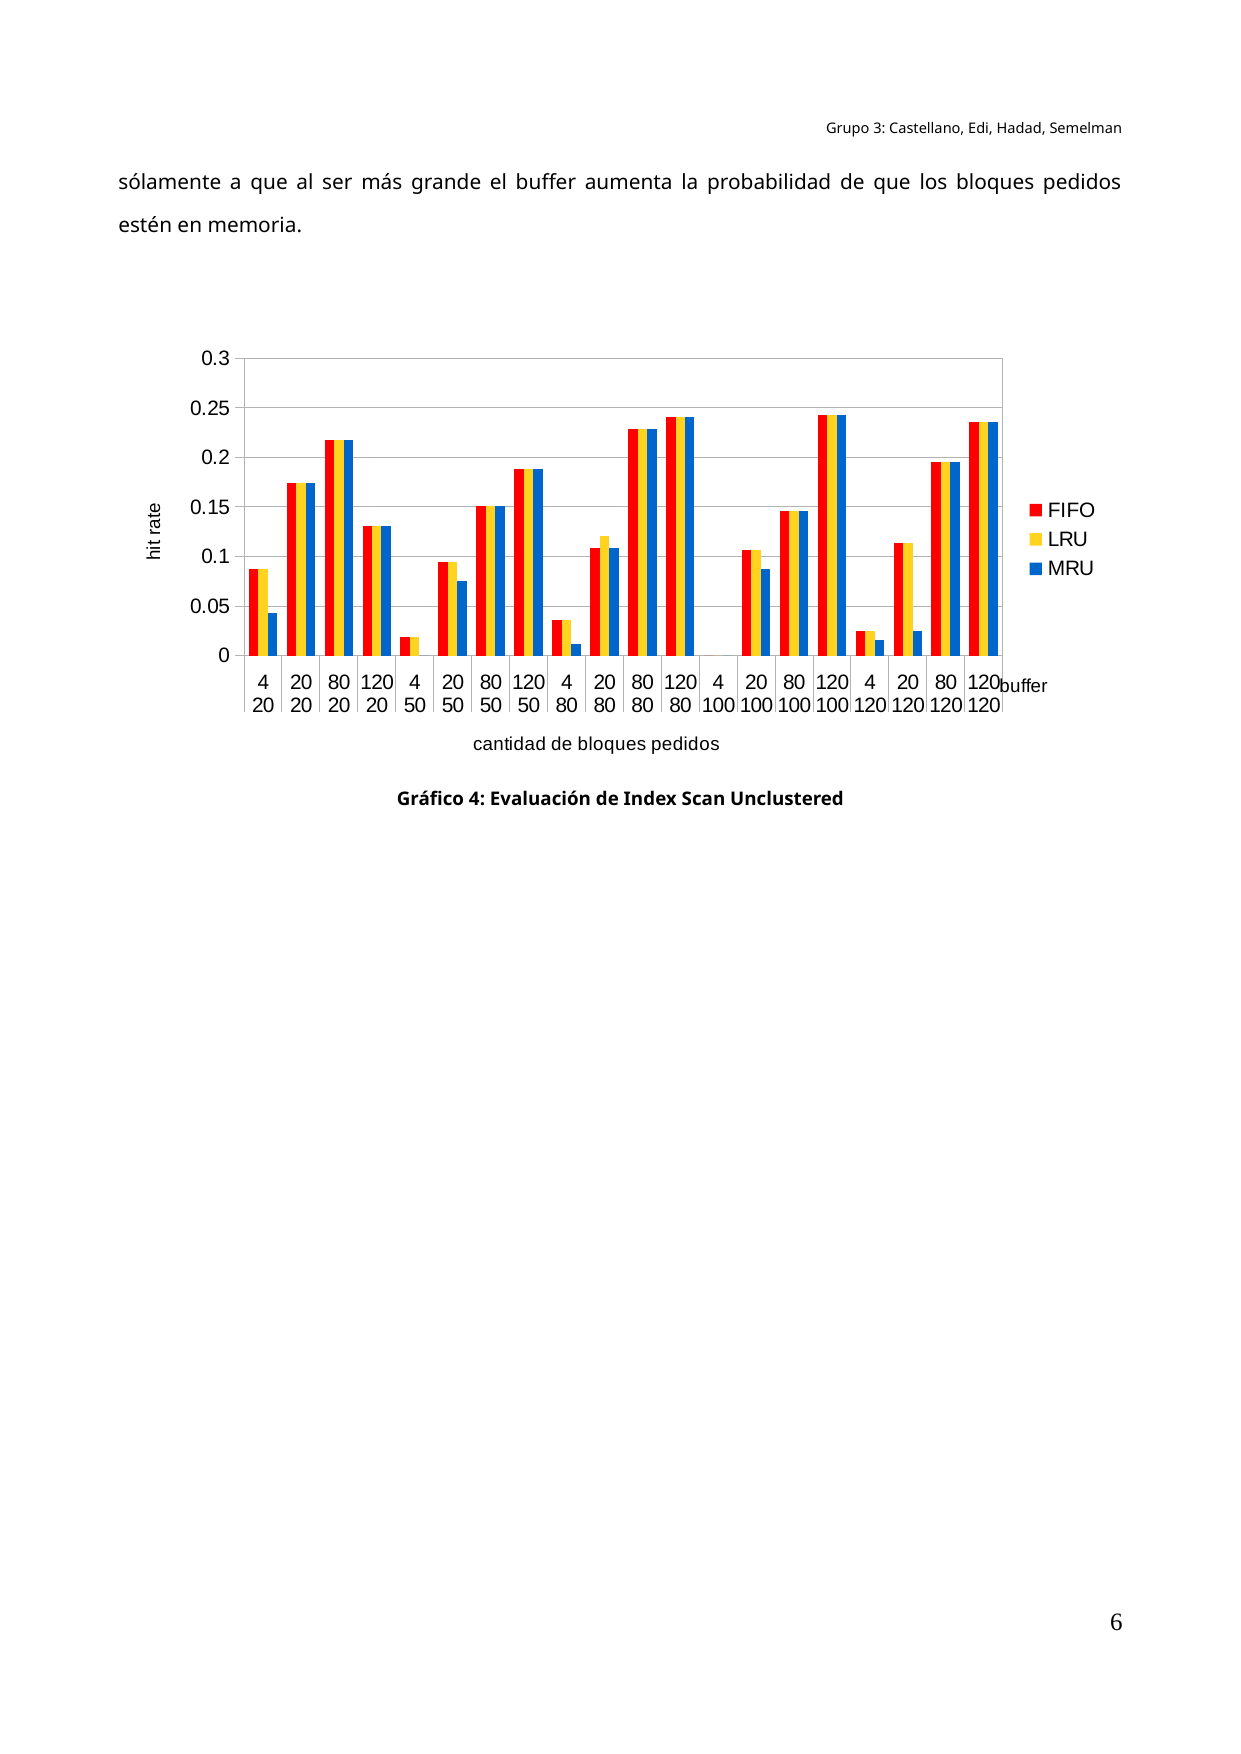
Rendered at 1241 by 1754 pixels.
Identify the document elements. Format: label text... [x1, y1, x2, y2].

text Gráfico 4: Evaluación de Index Scan Unclustered [110, 294, 1130, 811]
text sólamente a que al ser más grande el buffer aumenta la probabilidad de que los bloques pedidos estén en memoria. [118, 167, 1122, 238]
